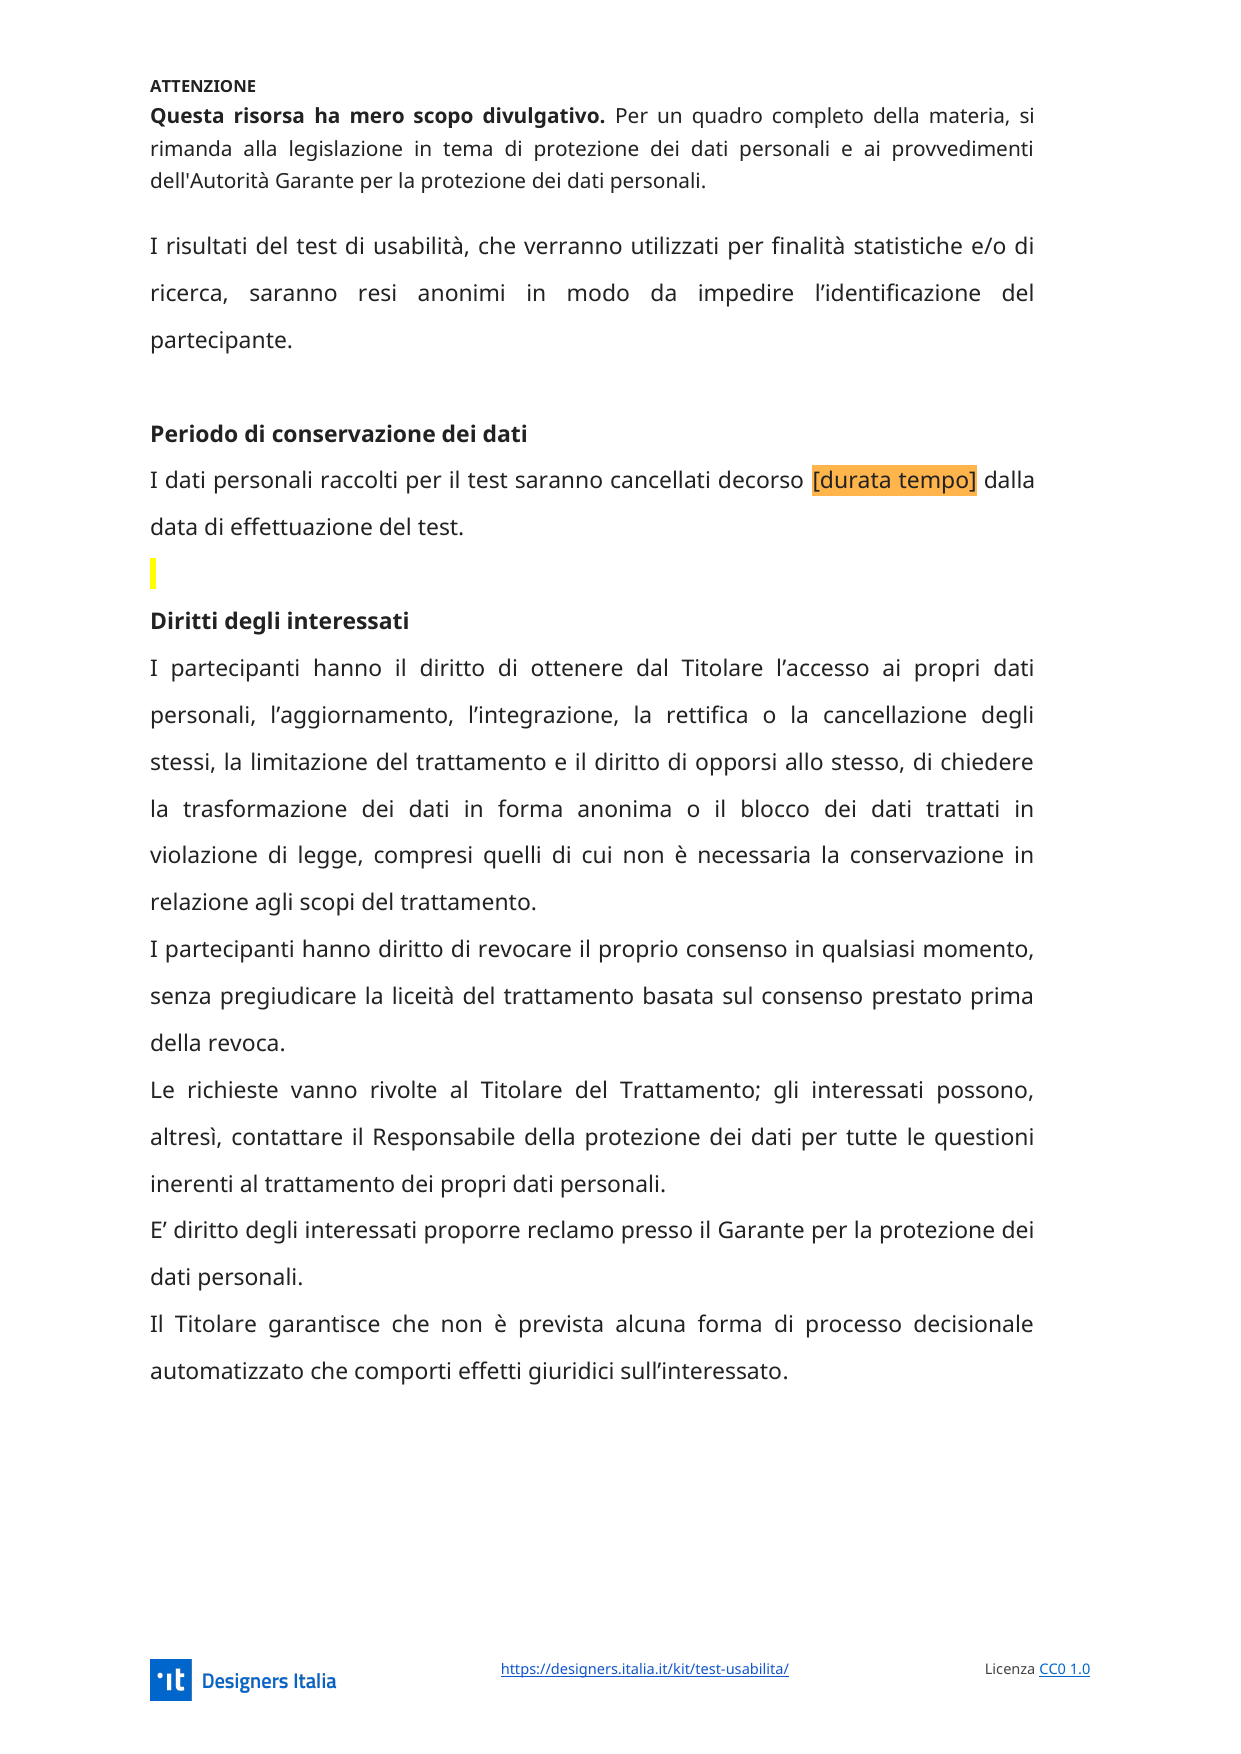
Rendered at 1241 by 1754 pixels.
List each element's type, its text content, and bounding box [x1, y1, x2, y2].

text Le richieste vanno rivolte al Titolare del Trattamento; gli interessati possono, altresì, contattare il Responsabile della protezione dei dati per tutte le questioni inerenti al trattamento dei propri dati personali. [150, 1074, 1035, 1199]
text I risultati del test di usabilità, che verranno utilizzati per finalità statistiche e/o di ricerca, saranno resi anonimi in modo da impedire l’identificazione del partecipante. [150, 230, 1035, 355]
text I partecipanti hanno diritto di revocare il proprio consenso in qualsiasi momento, senza pregiudicare la liceità del trattamento basata sul consenso prestato prima della revoca. [150, 933, 1035, 1058]
text I dati personali raccolti per il test saranno cancellati decorso [durata tempo] dalla data di effettuazione del test. [150, 464, 1035, 543]
text E’ diritto degli interessati proporre reclamo presso il Garante per la protezione dei dati personali. [150, 1214, 1035, 1293]
text I partecipanti hanno il diritto di ottenere dal Titolare l’accesso ai propri dati personali, l’aggiornamento, l’integrazione, la rettifica o la cancellazione degli stessi, la limitazione del trattamento e il diritto di opporsi allo stesso, di chiedere la trasformazione dei dati in forma anonima o il blocco dei dati trattati in violazione di legge, compresi quelli di cui non è necessaria la conservazione in relazione agli scopi del trattamento. [150, 652, 1035, 918]
picture [150, 1659, 347, 1701]
text Il Titolare garantisce che non è prevista alcuna forma di processo decisionale automatizzato che comporti effetti giuridici sull’interessato. [150, 1308, 1035, 1386]
text Periodo di conservazione dei dati [150, 418, 1035, 449]
text Diritti degli interessati [150, 605, 1035, 636]
